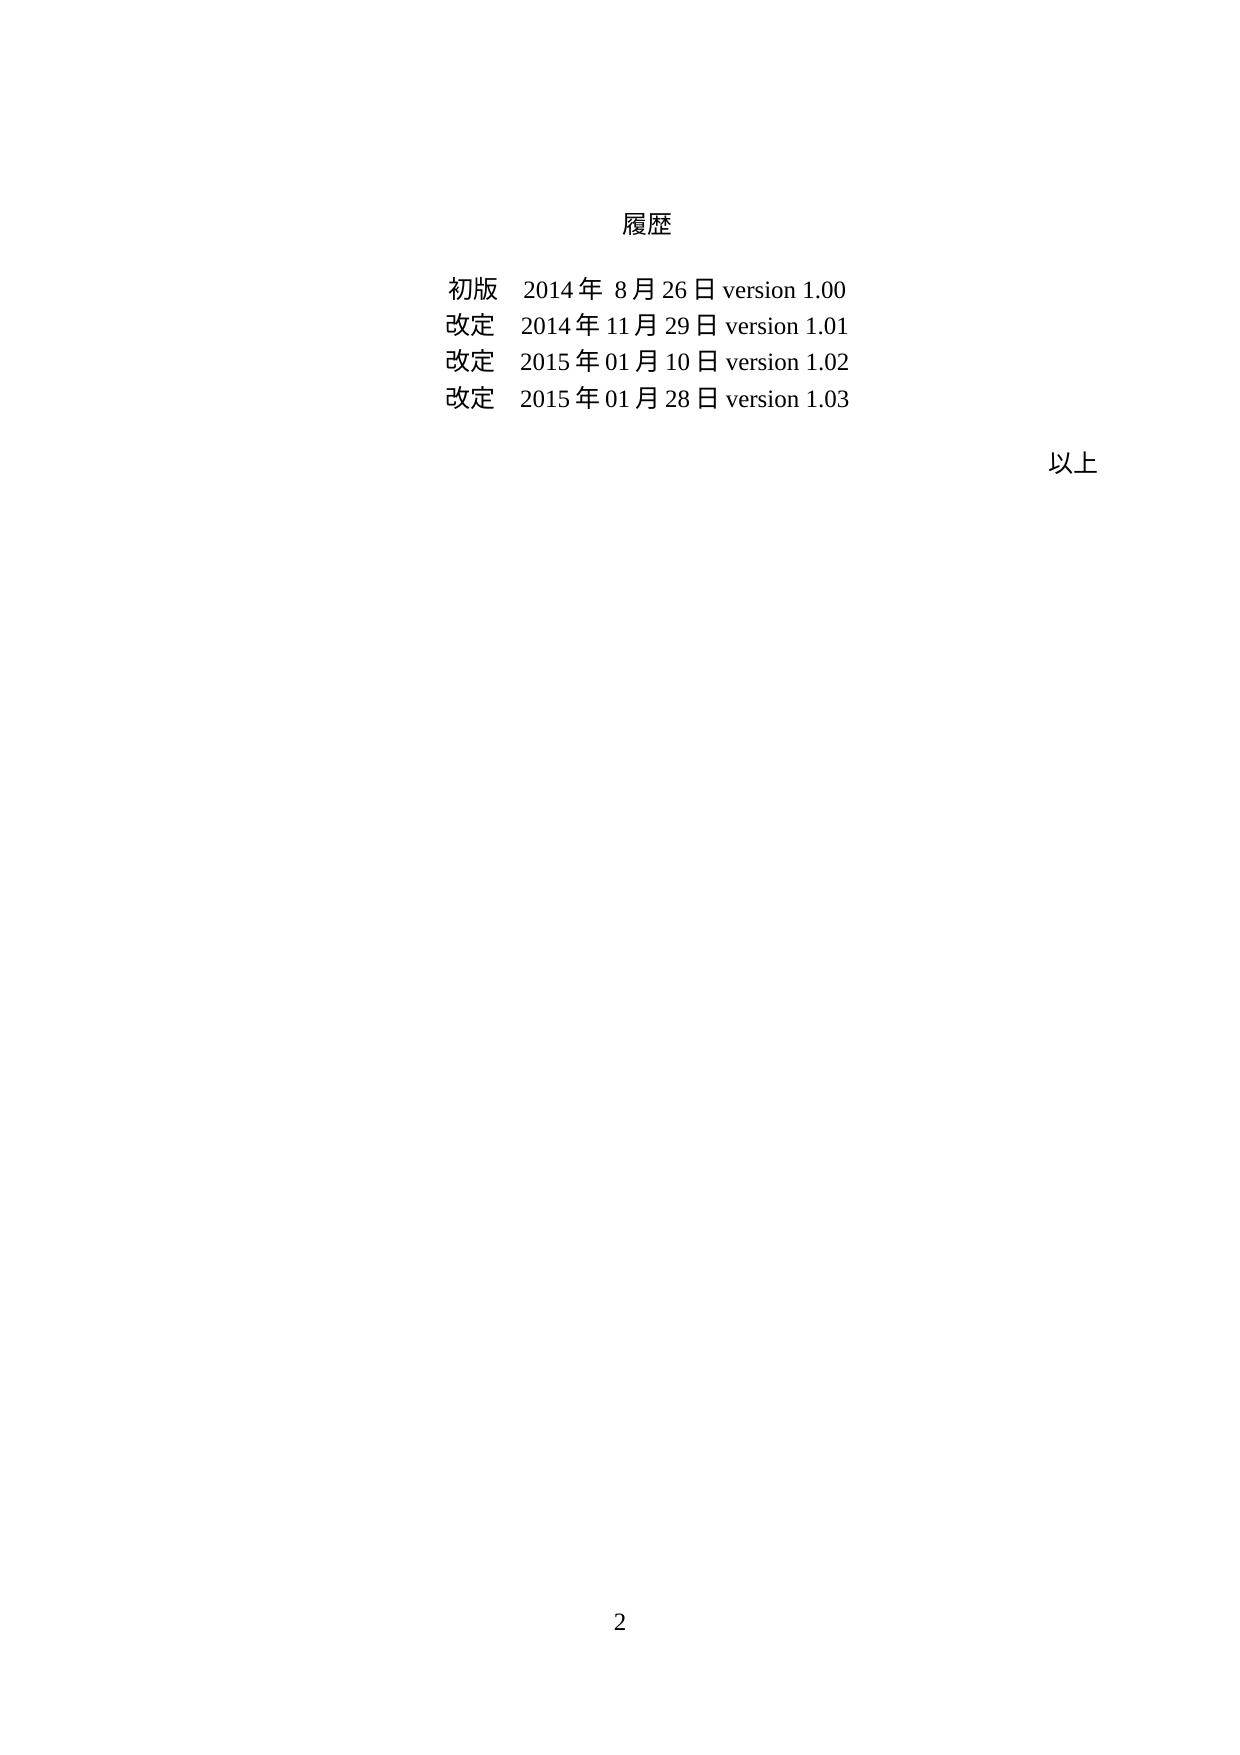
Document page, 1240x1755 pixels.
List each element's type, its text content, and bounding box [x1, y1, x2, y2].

text 履歴 [173, 204, 1121, 241]
text 改定 2015年01月28日 version 1.03 [173, 378, 1121, 414]
text 以上 [173, 443, 1121, 479]
text 改定 2015年01月10日 version 1.02 [173, 342, 1121, 378]
text 初版 2014年 8月26日 version 1.00 [173, 269, 1121, 306]
text 改定 2014年11月29日 version 1.01 [173, 306, 1121, 342]
